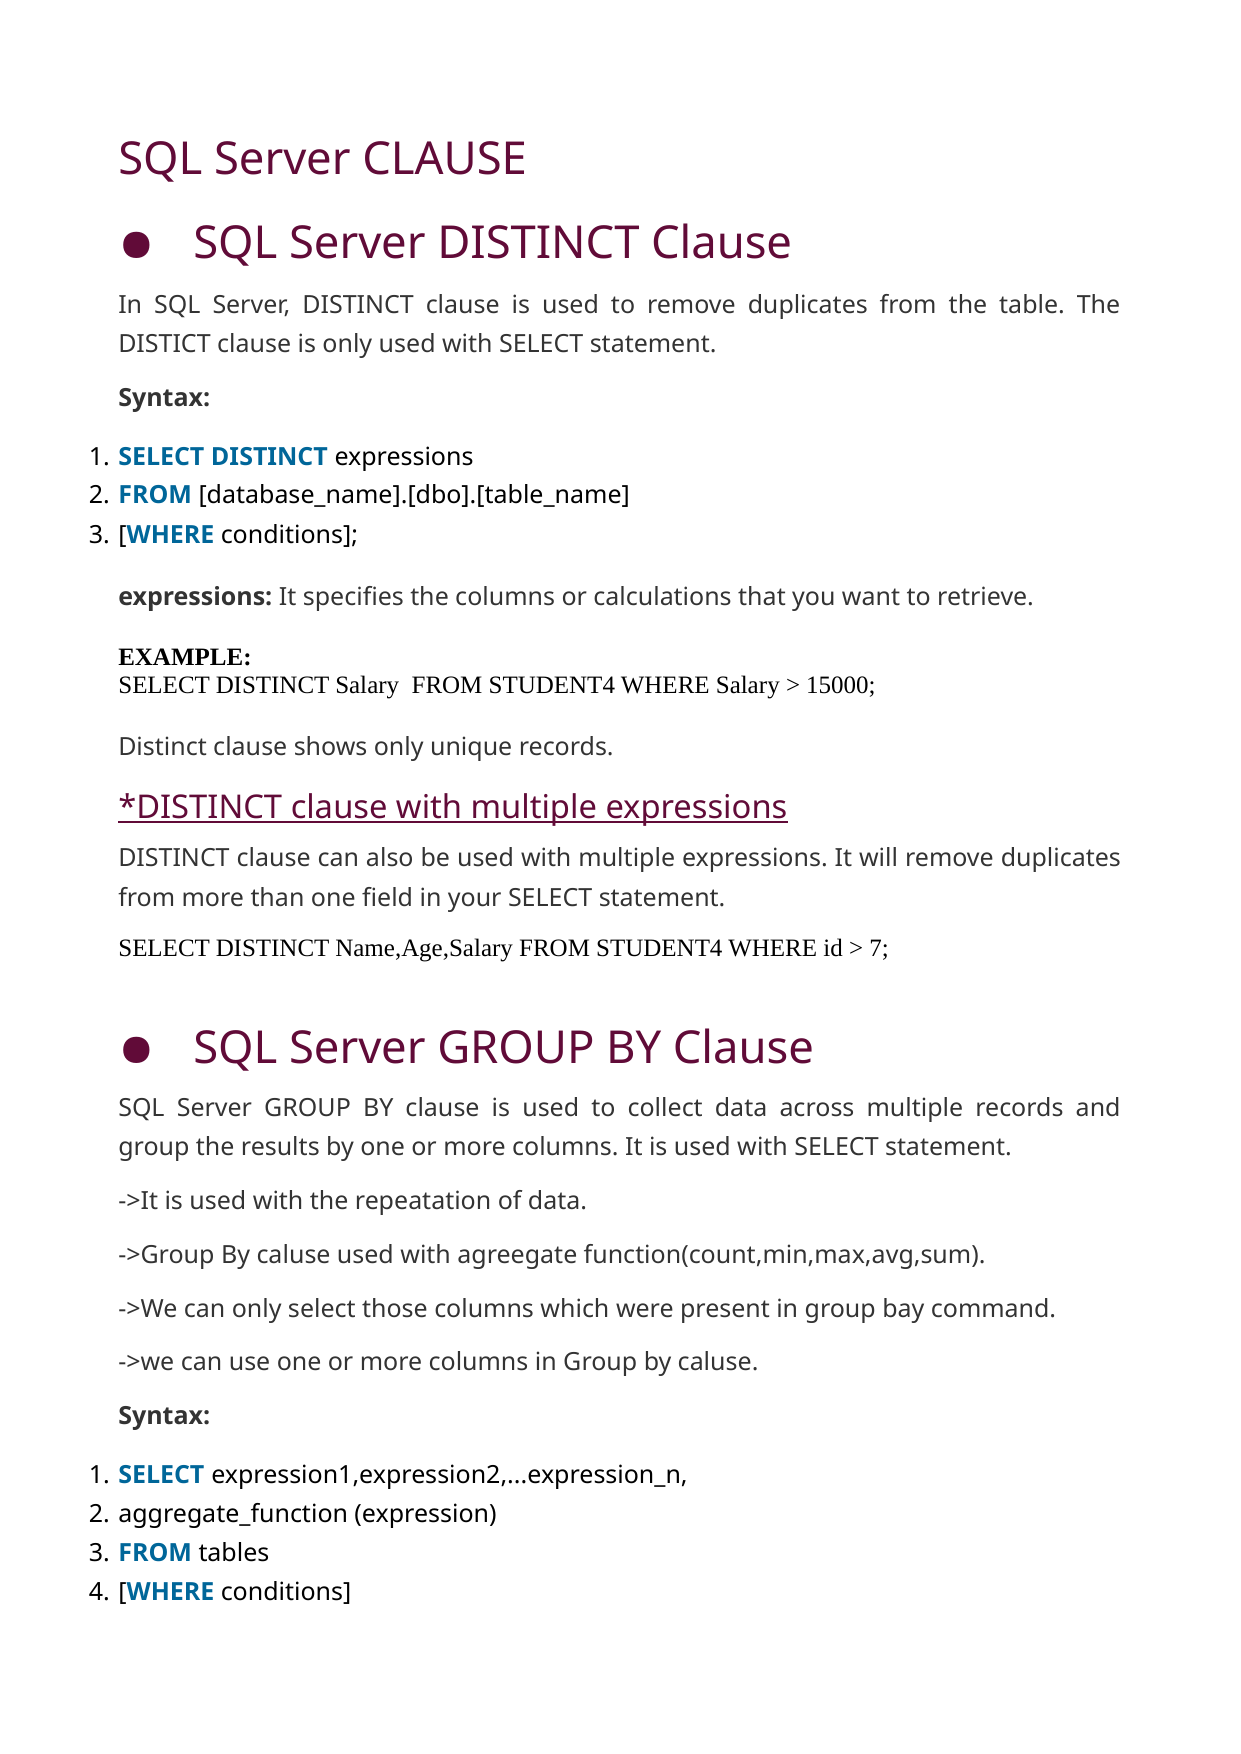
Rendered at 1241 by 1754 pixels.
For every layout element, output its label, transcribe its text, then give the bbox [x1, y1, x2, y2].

text EXAMPLE: [118, 642, 1122, 671]
subtitle *DISTINCT clause with multiple expressions [118, 783, 1122, 828]
list FROM tables [118, 1529, 1122, 1569]
text Syntax: [118, 379, 1122, 413]
list SELECT expression1,expression2,...expression_n, [118, 1451, 1122, 1491]
list FROM [database_name].[dbo].[table_name] [118, 472, 1122, 511]
list [WHERE conditions] [118, 1569, 1122, 1608]
subtitle SQL Server CLAUSE [118, 126, 1122, 188]
list aggregate_function (expression) [118, 1491, 1122, 1529]
subtitle SQL Server GROUP BY Clause [118, 1016, 1122, 1077]
text Distinct clause shows only unique records. [118, 728, 1122, 762]
subtitle SQL Server DISTINCT Clause [118, 210, 1122, 272]
list [WHERE conditions]; [118, 511, 1122, 550]
text ->It is used with the repeatation of data. [118, 1183, 1122, 1217]
text Syntax: [118, 1398, 1122, 1432]
text ->we can use one or more columns in Group by caluse. [118, 1344, 1122, 1378]
text SELECT DISTINCT Name,Age,Salary FROM STUDENT4 WHERE id > 7; [118, 933, 1122, 962]
text ->We can only select those columns which were present in group bay command. [118, 1290, 1122, 1324]
text DISTINCT clause can also be used with multiple expressions. It will remove duplicates from more than one field in your SELECT statement. [118, 840, 1122, 913]
text expressions: It specifies the columns or calculations that you want to retrieve. [118, 579, 1122, 613]
text SQL Server GROUP BY clause is used to collect data across multiple records and group the results by one or more columns. It is used with SELECT statement. [118, 1090, 1122, 1163]
text SELECT DISTINCT Salary FROM STUDENT4 WHERE Salary > 15000; [118, 671, 1122, 699]
list SELECT DISTINCT expressions [118, 433, 1122, 472]
text ->Group By caluse used with agreegate function(count,min,max,avg,sum). [118, 1236, 1122, 1271]
text In SQL Server, DISTINCT clause is used to remove duplicates from the table. The DISTICT clause is only used with SELECT statement. [118, 286, 1122, 360]
